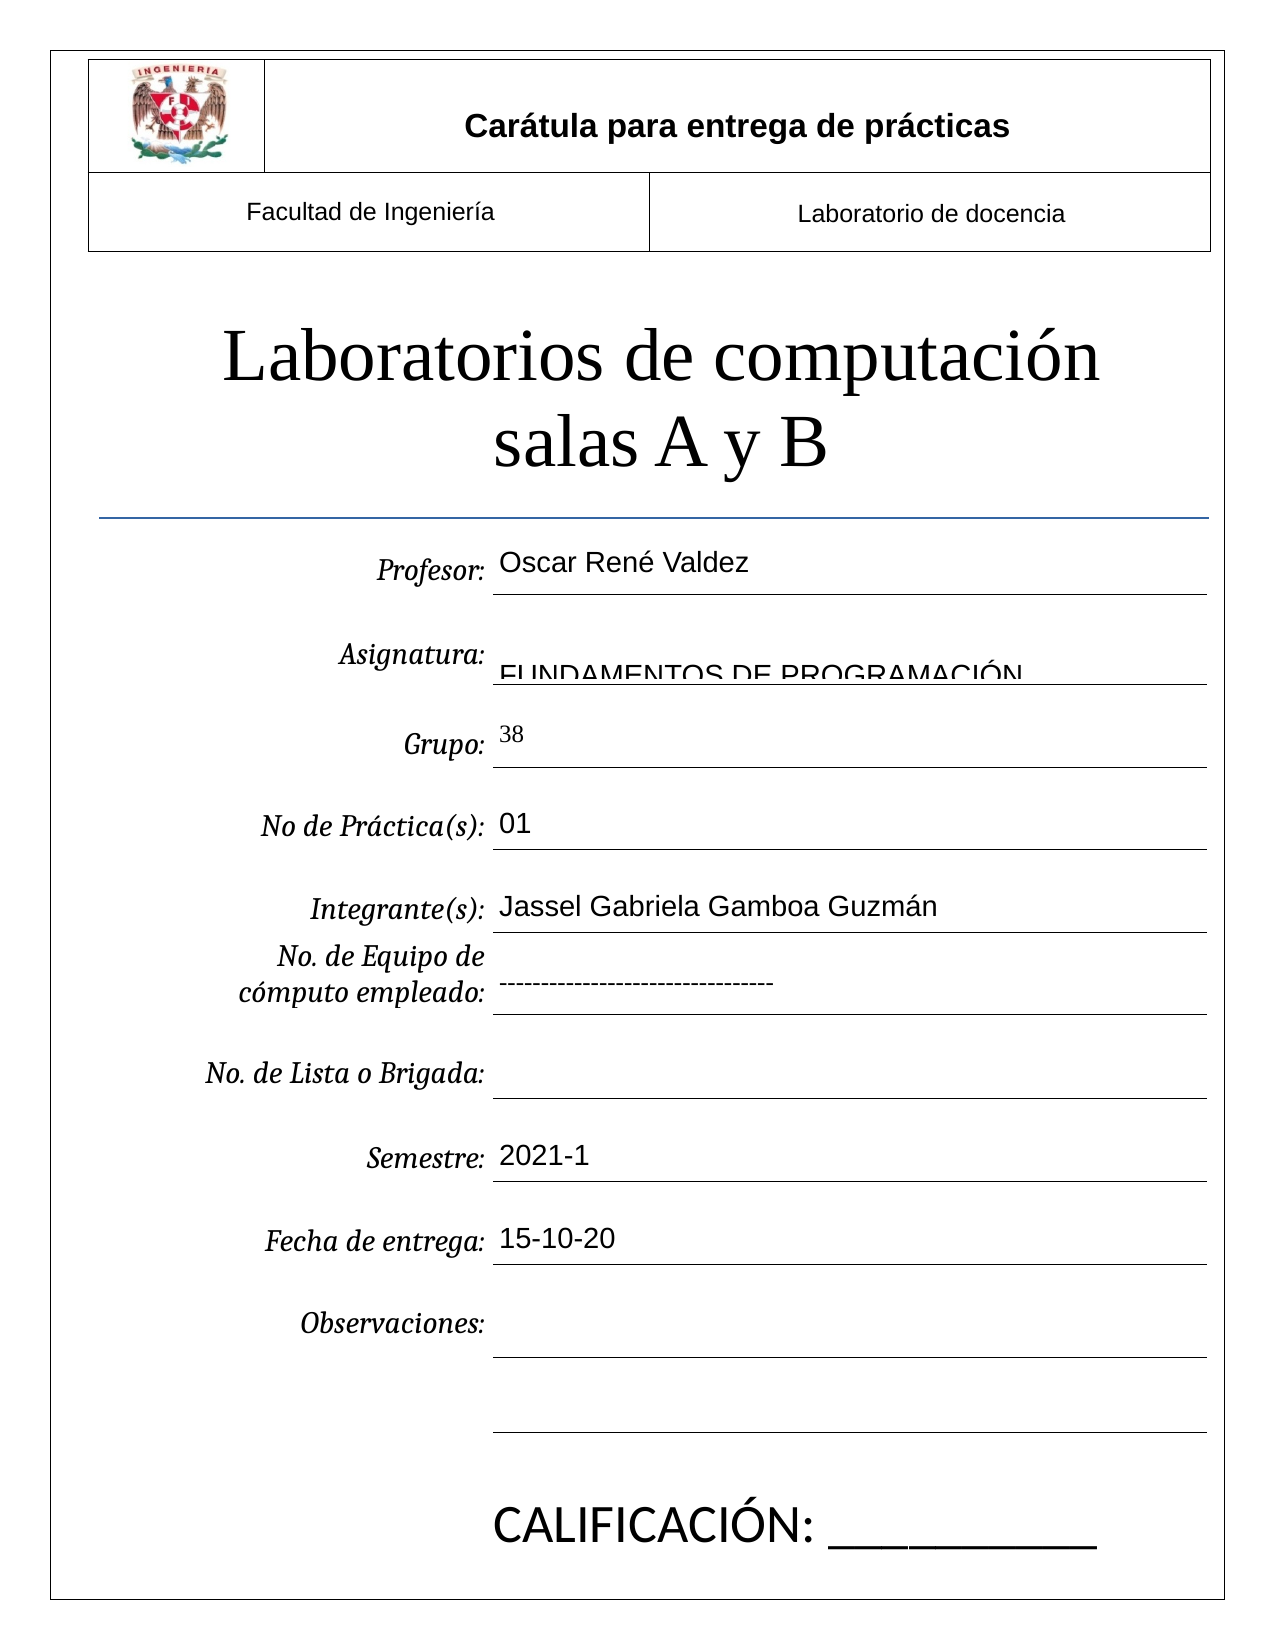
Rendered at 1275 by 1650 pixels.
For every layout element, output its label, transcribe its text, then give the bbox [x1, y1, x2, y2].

table_header [89, 60, 264, 172]
text salas A y B [118, 396, 1205, 482]
table_cell [493, 1015, 1207, 1098]
text CALIFICACIÓN: __________ [118, 1489, 1205, 1556]
table_cell Fecha de entrega: [118, 1181, 493, 1263]
table_cell Jassel Gabriela Gamboa Guzmán [493, 850, 1207, 932]
table_cell 01 [493, 768, 1207, 849]
table_cell Grupo: [118, 684, 493, 766]
table_header Profesor: [118, 519, 493, 594]
table_header [493, 511, 1207, 517]
table_cell [493, 1265, 1207, 1357]
text Laboratorios de computación [118, 310, 1205, 396]
table_cell Laboratorio de docencia [650, 173, 1210, 251]
table_cell No de Práctica(s): [118, 766, 493, 849]
table_cell 2021-1 [493, 1099, 1207, 1181]
table_header Carátula para entrega de prácticas [265, 60, 1210, 172]
table_cell 38 [493, 685, 1207, 766]
table_cell FUNDAMENTOS DE PROGRAMACIÓN [493, 595, 1207, 684]
table_cell Observaciones: [118, 1264, 493, 1357]
table_header [118, 511, 493, 517]
table_cell Facultad de Ingeniería [89, 173, 649, 251]
table_cell No. de Equipo de cómputo empleado: [118, 932, 493, 1013]
table_cell [118, 1357, 493, 1432]
table_cell --------------------------------- [493, 933, 1207, 1013]
table_cell Integrante(s): [118, 849, 493, 932]
table_cell No. de Lista o Brigada: [118, 1014, 493, 1098]
table_cell Semestre: [118, 1098, 493, 1181]
table_cell [493, 1358, 1207, 1432]
table_cell Asignatura: [118, 594, 493, 684]
table_header Oscar René Valdez [493, 519, 1207, 594]
table_cell 15-10-20 [493, 1182, 1207, 1263]
